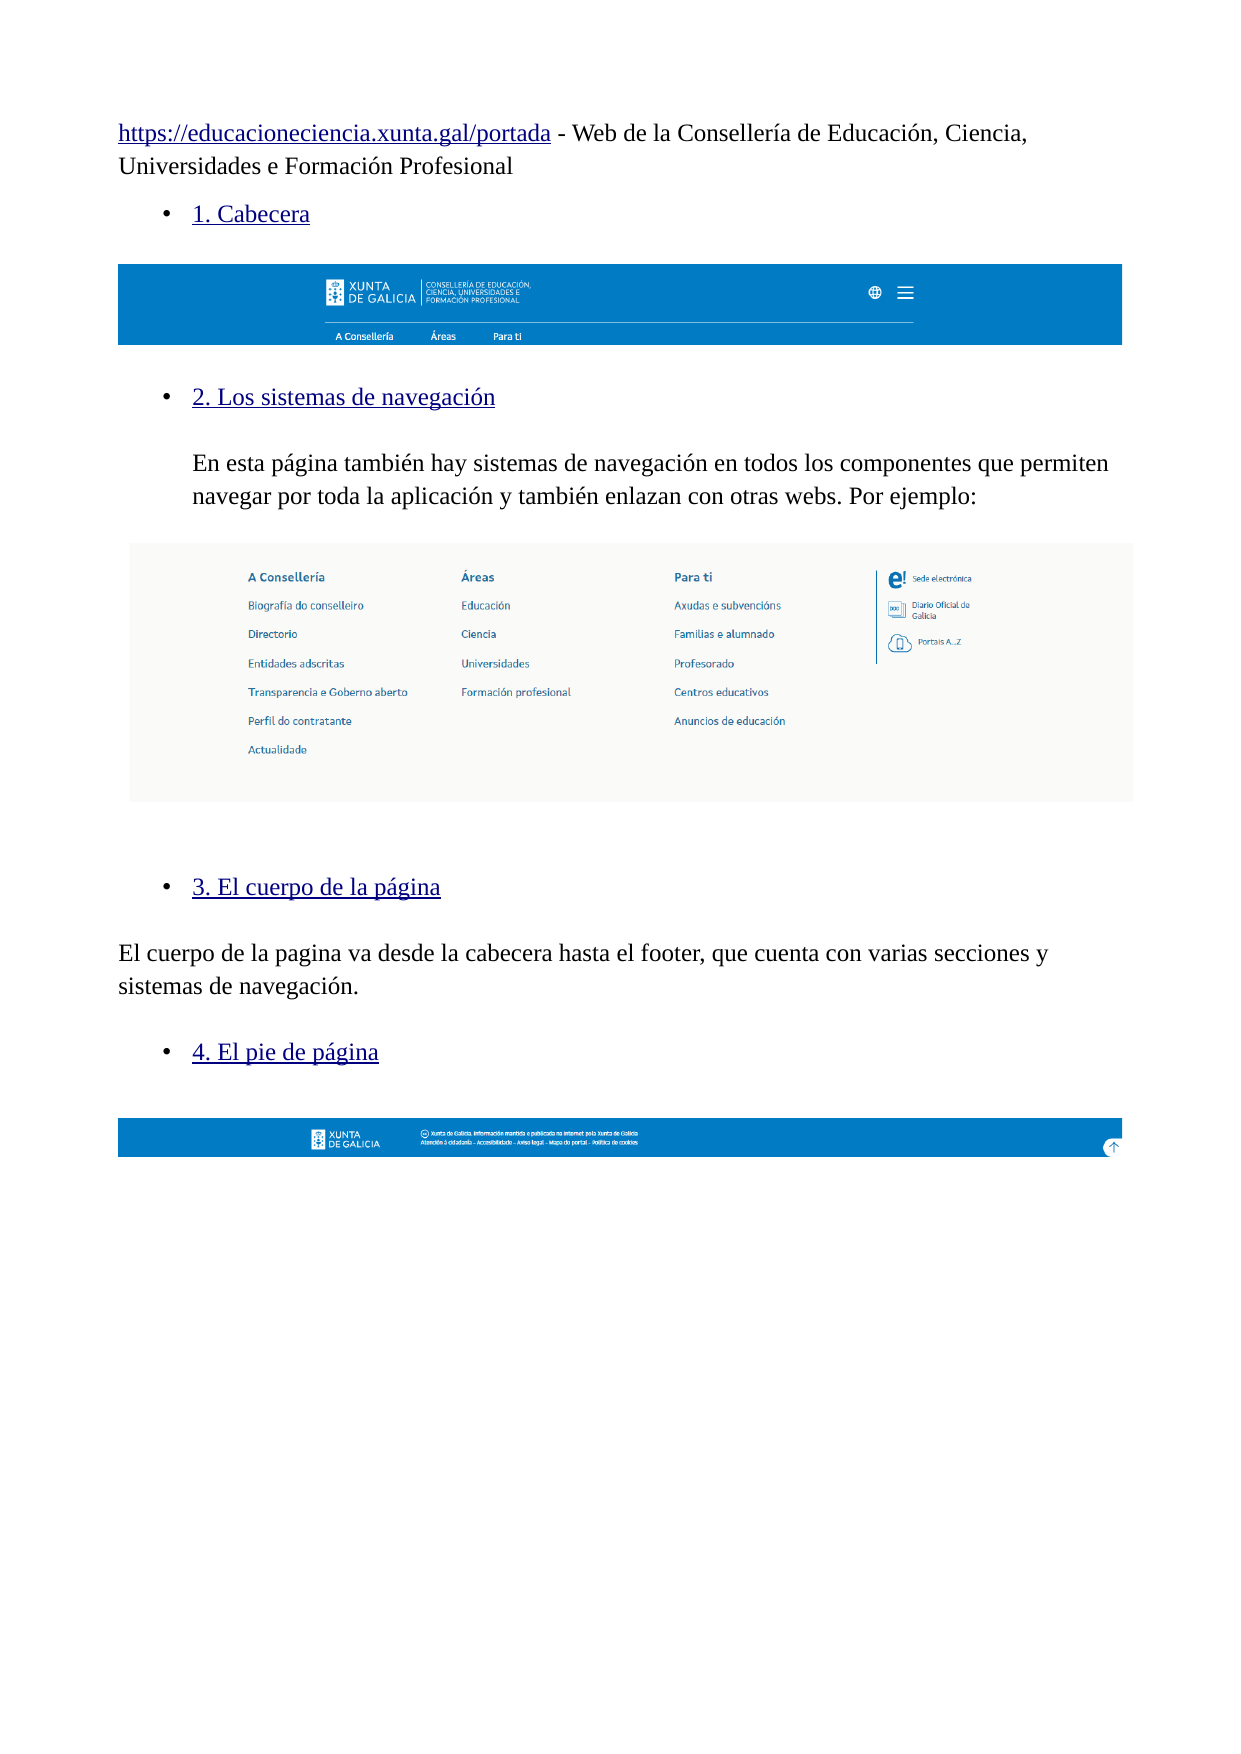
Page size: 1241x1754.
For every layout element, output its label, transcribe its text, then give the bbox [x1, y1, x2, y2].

list En esta página también hay sistemas de navegación en todos los componentes que permiten navegar por toda la aplicación y también enlazan con otras webs. Por ejemplo: [162, 448, 1122, 510]
picture [118, 1118, 1123, 1157]
picture [118, 264, 1123, 345]
list 3. El cuerpo de la página [162, 872, 1122, 901]
list 2. Los sistemas de navegación [162, 382, 1122, 411]
picture [129, 543, 1134, 802]
text El cuerpo de la pagina va desde la cabecera hasta el footer, que cuenta con varias secciones y sistemas de navegación. [118, 938, 1122, 1000]
list 4. El pie de página [162, 1037, 1122, 1066]
list 1. Cabecera [162, 199, 1122, 227]
text https://educacioneciencia.xunta.gal/portada - Web de la Consellería de Educación, Ciencia, Universidades e Formación Profesional [118, 118, 1122, 180]
